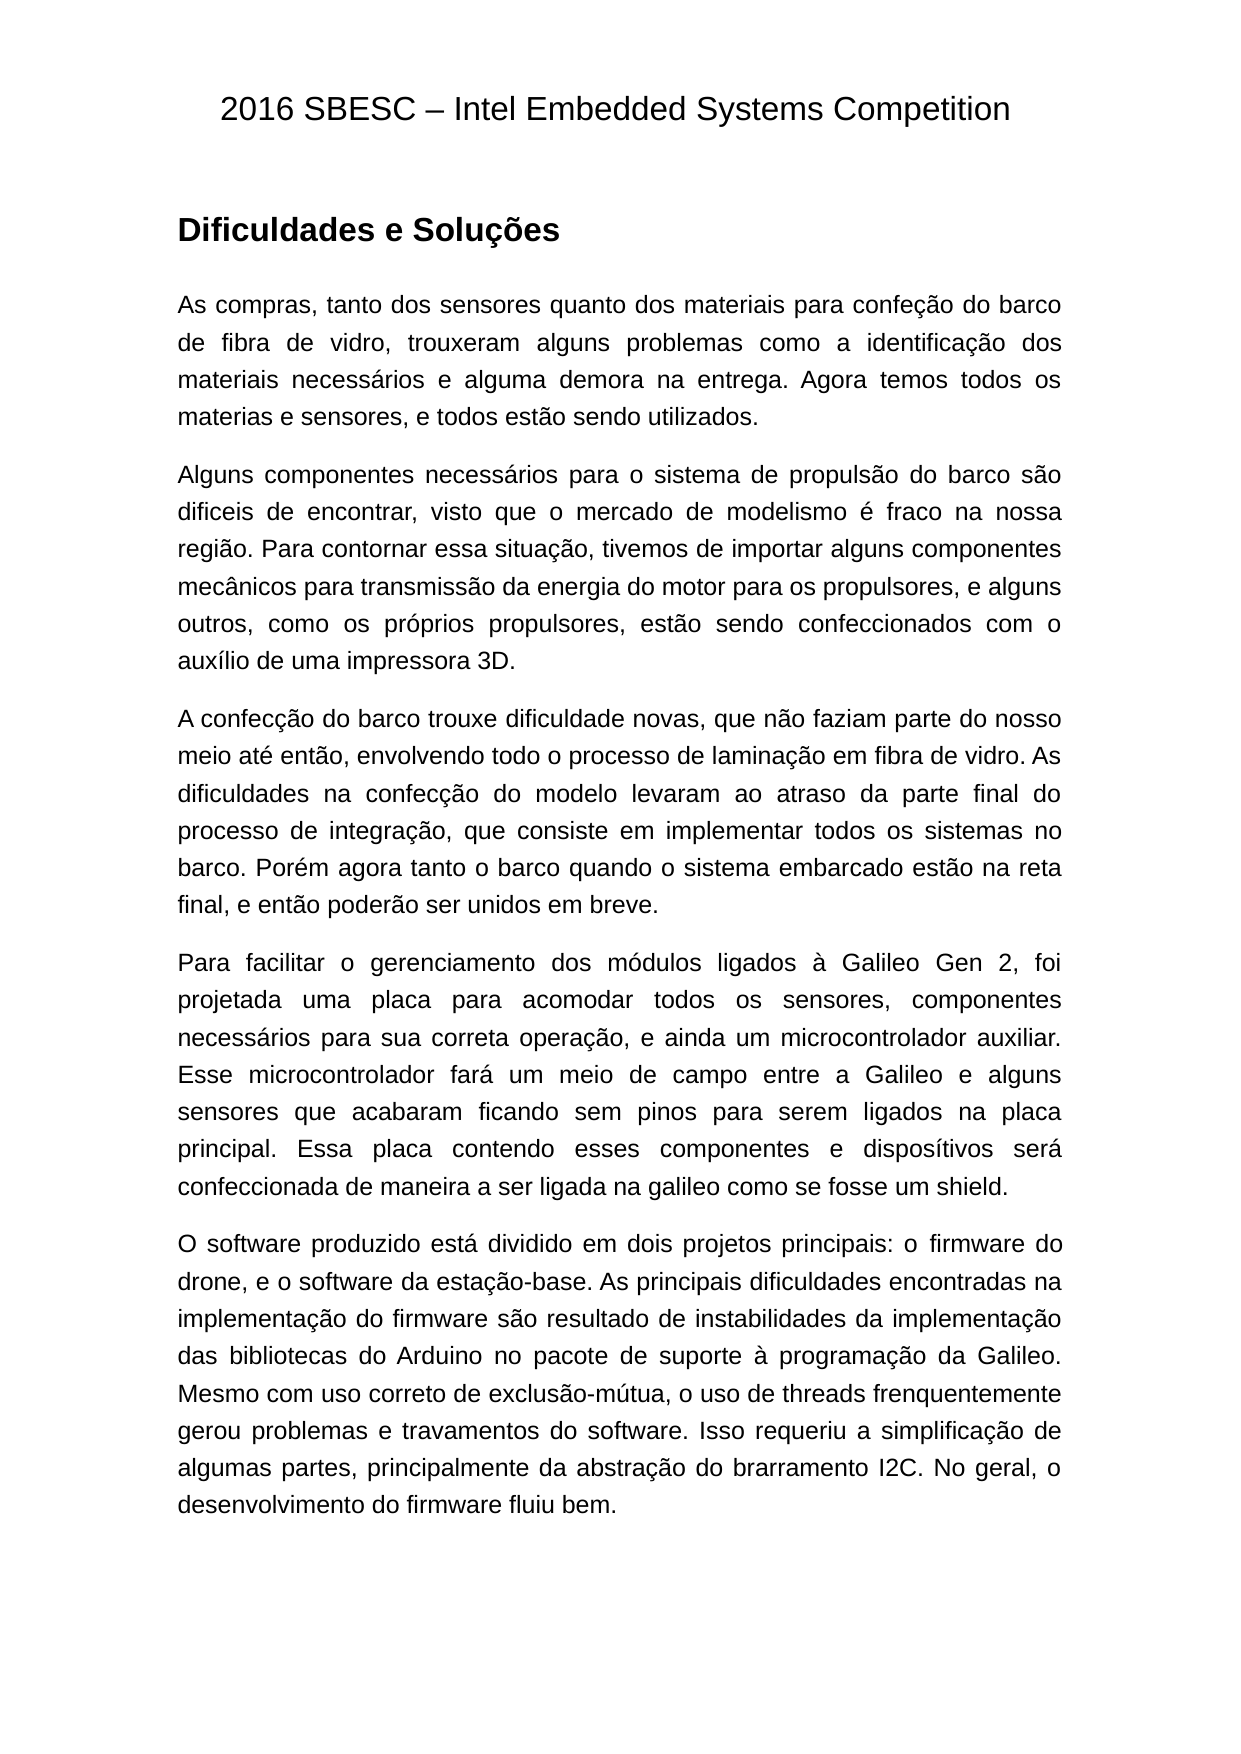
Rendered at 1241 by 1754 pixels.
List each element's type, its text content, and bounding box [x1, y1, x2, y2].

text Dificuldades e Soluções [177, 193, 1063, 258]
text O software produzido está dividido em dois projetos principais: o firmware do drone, e o software da estação-base. As principais dificuldades encontradas na implementação do firmware são resultado de instabilidades da implementação das bibliotecas do Arduino no pacote de suporte à programação da Galileo. Mesmo com uso correto de exclusão-mútua, o uso de threads frenquentemente gerou problemas e travamentos do software. Isso requeriu a simplificação de algumas partes, principalmente da abstração do brarramento I2C. No geral, o desenvolvimento do firmware fluiu bem. [177, 1224, 1063, 1517]
text As compras, tanto dos sensores quanto dos materiais para confeção do barco de fibra de vidro, trouxeram alguns problemas como a identificação dos materiais necessários e alguma demora na entrega. Agora temos todos os materias e sensores, e todos estão sendo utilizados. [177, 285, 1063, 429]
text A confecção do barco trouxe dificuldade novas, que não faziam parte do nosso meio até então, envolvendo todo o processo de laminação em fibra de vidro. As dificuldades na confecção do modelo levaram ao atraso da parte final do processo de integração, que consiste em implementar todos os sistemas no barco. Porém agora tanto o barco quando o sistema embarcado estão na reta final, e então poderão ser unidos em breve. [177, 698, 1063, 917]
text Para facilitar o gerenciamento dos módulos ligados à Galileo Gen 2, foi projetada uma placa para acomodar todos os sensores, componentes necessários para sua correta operação, e ainda um microcontrolador auxiliar. Esse microcontrolador fará um meio de campo entre a Galileo e alguns sensores que acabaram ficando sem pinos para serem ligados na placa principal. Essa placa contendo esses componentes e disposítivos será confeccionada de maneira a ser ligada na galileo como se fosse um shield. [177, 942, 1063, 1199]
text Alguns componentes necessários para o sistema de propulsão do barco são dificeis de encontrar, visto que o mercado de modelismo é fraco na nossa região. Para contornar essa situação, tivemos de importar alguns componentes mecânicos para transmissão da energia do motor para os propulsores, e alguns outros, como os próprios propulsores, estão sendo confeccionados com o auxílio de uma impressora 3D. [177, 454, 1063, 673]
